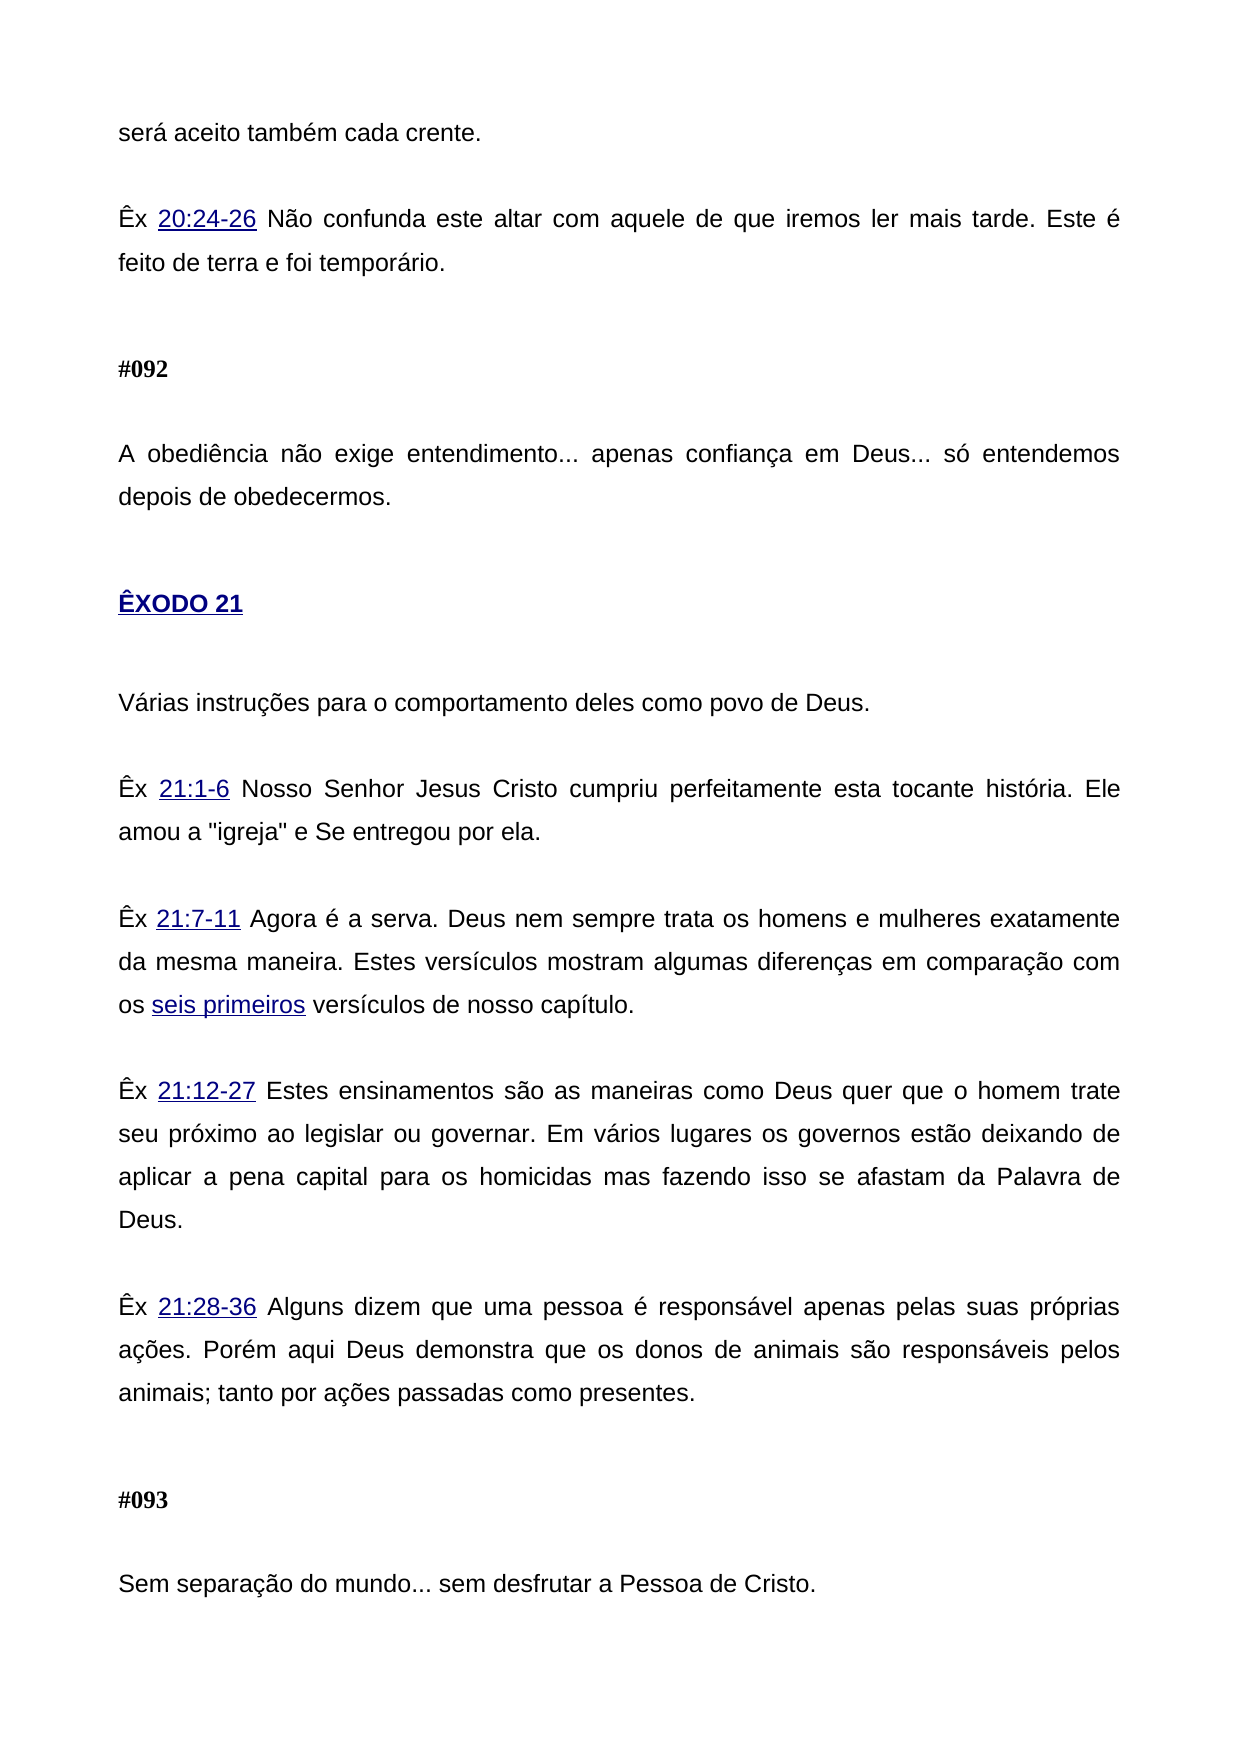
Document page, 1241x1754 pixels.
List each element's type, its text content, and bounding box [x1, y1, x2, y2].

text Êx 21:28-36 Alguns dizem que uma pessoa é responsável apenas pelas suas próprias ações. Porém aqui Deus demonstra que os donos de animais são responsáveis pelos animais; tanto por ações passadas como presentes. [118, 1292, 1122, 1407]
text Sem separação do mundo... sem desfrutar a Pessoa de Cristo. [118, 1569, 1122, 1598]
text Êx 21:7-11 Agora é a serva. Deus nem sempre trata os homens e mulheres exatamente da mesma maneira. Estes versículos mostram algumas diferenças em comparação com os seis primeiros versículos de nosso capítulo. [118, 903, 1122, 1018]
subtitle #092 [118, 354, 1122, 383]
text A obediência não exige entendimento... apenas confiança em Deus... só entendemos depois de obedecermos. [118, 439, 1122, 511]
text será aceito também cada crente. [118, 118, 1122, 147]
subtitle ÊXODO 21 [118, 589, 1122, 618]
text Êx 21:12-27 Estes ensinamentos são as maneiras como Deus quer que o homem trate seu próximo ao legislar ou governar. Em vários lugares os governos estão deixando de aplicar a pena capital para os homicidas mas fazendo isso se afastam da Palavra de Deus. [118, 1076, 1122, 1234]
text Várias instruções para o comportamento deles como povo de Deus. [118, 688, 1122, 717]
text Êx 20:24-26 Não confunda este altar com aquele de que iremos ler mais tarde. Este é feito de terra e foi temporário. [118, 204, 1122, 276]
subtitle #093 [118, 1485, 1122, 1514]
text Êx 21:1-6 Nosso Senhor Jesus Cristo cumpriu perfeitamente esta tocante história. Ele amou a "igreja" e Se entregou por ela. [118, 774, 1122, 846]
